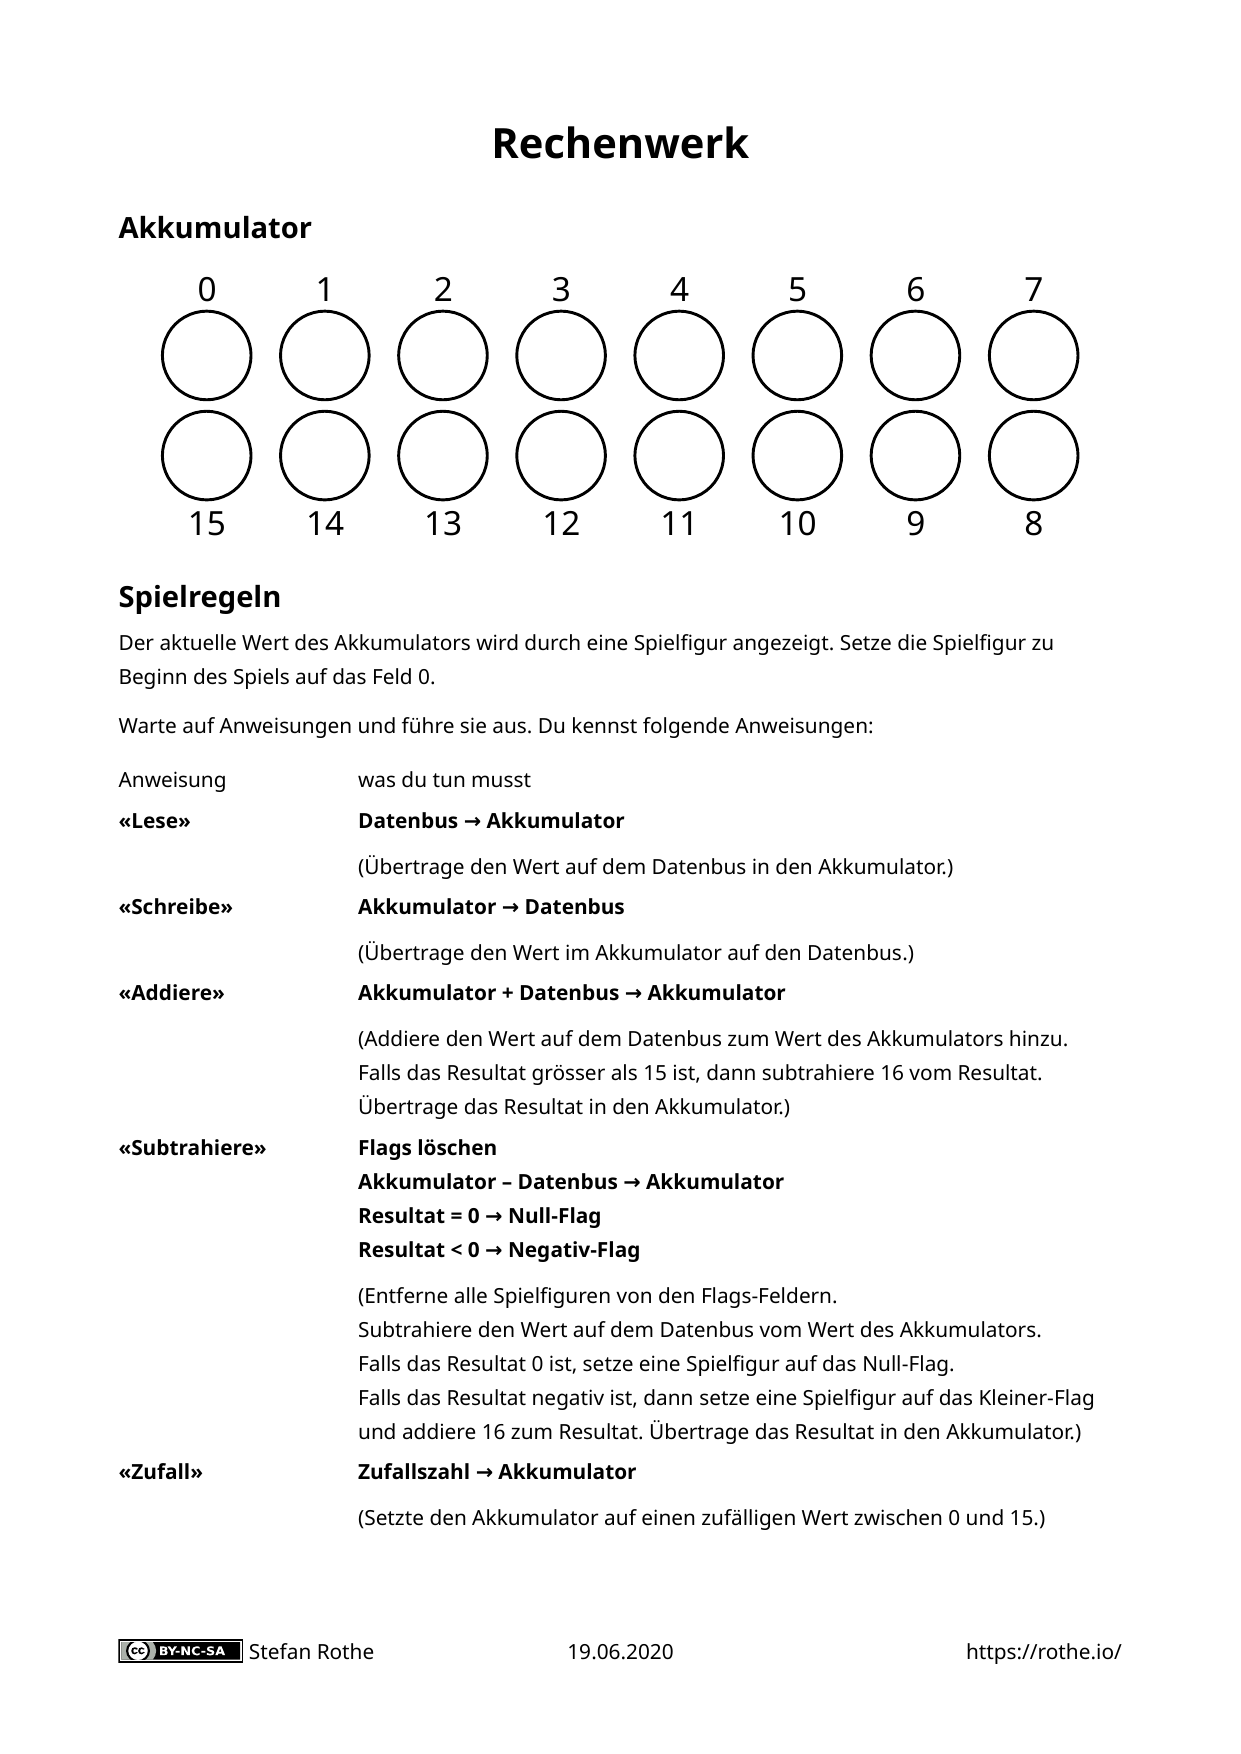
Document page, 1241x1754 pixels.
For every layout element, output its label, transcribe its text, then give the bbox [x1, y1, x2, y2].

text Der aktuelle Wert des Akkumulators wird durch eine Spielfigur angezeigt. Setze die Spielfigur zu Beginn des Spiels auf das Feld 0. [118, 628, 1122, 691]
table_cell 15 [148, 406, 266, 551]
table_cell 12 [502, 406, 620, 551]
table_cell 14 [266, 406, 384, 551]
table_header Anweisung [118, 760, 358, 800]
table_cell Akkumulator + Datenbus → Akkumulator (Addiere den Wert auf dem Datenbus zum Wert des Akkumulators hinzu. Falls das Resultat grösser als 15 ist, dann subtrahiere 16 vom Resultat. Übertrage das Resultat in den Akkumulator.) [358, 973, 1122, 1127]
table_cell 10 [738, 406, 856, 551]
table_header was du tun musst [358, 760, 1122, 800]
table_cell «Zufall» [118, 1451, 358, 1538]
table_header 4 [620, 260, 738, 406]
table_cell 8 [975, 406, 1093, 551]
subtitle Akkumulator [118, 208, 1122, 247]
table_cell «Addiere» [118, 973, 358, 1127]
table_header 3 [502, 260, 620, 406]
table_header 1 [266, 260, 384, 406]
table_cell 9 [856, 406, 974, 551]
title Rechenwerk [118, 113, 1122, 170]
text Warte auf Anweisungen und führe sie aus. Du kennst folgende Anweisungen: [118, 711, 1122, 739]
table_cell Datenbus → Akkumulator (Übertrage den Wert auf dem Datenbus in den Akkumulator.) [358, 800, 1122, 886]
table_cell «Schreibe» [118, 886, 358, 972]
table_cell 13 [384, 406, 502, 551]
table_header 2 [384, 260, 502, 406]
table_cell Akkumulator → Datenbus (Übertrage den Wert im Akkumulator auf den Datenbus.) [358, 886, 1122, 972]
table_cell «Subtrahiere» [118, 1127, 358, 1451]
table_header 0 [148, 260, 266, 406]
table_header 7 [975, 260, 1093, 406]
table_cell 11 [620, 406, 738, 551]
table_cell Flags löschen Akkumulator – Datenbus → Akkumulator Resultat = 0 → Null-Flag Resultat < 0 → Negativ-Flag (Entferne alle Spielfiguren von den Flags-Feldern. Subtrahiere den Wert auf dem Datenbus vom Wert des Akkumulators. Falls das Resultat 0 ist, setze eine Spielfigur auf das Null-Flag. Falls das Resultat negativ ist, dann setze eine Spielfigur auf das Kleiner-Flag und addiere 16 zum Resultat. Übertrage das Resultat in den Akkumulator.) [358, 1127, 1122, 1451]
table_cell Zufallszahl → Akkumulator (Setzte den Akkumulator auf einen zufälligen Wert zwischen 0 und 15.) [358, 1451, 1122, 1538]
subtitle Spielregeln [118, 576, 1122, 616]
table_header 5 [738, 260, 856, 406]
table_header 6 [856, 260, 974, 406]
table_cell «Lese» [118, 800, 358, 886]
